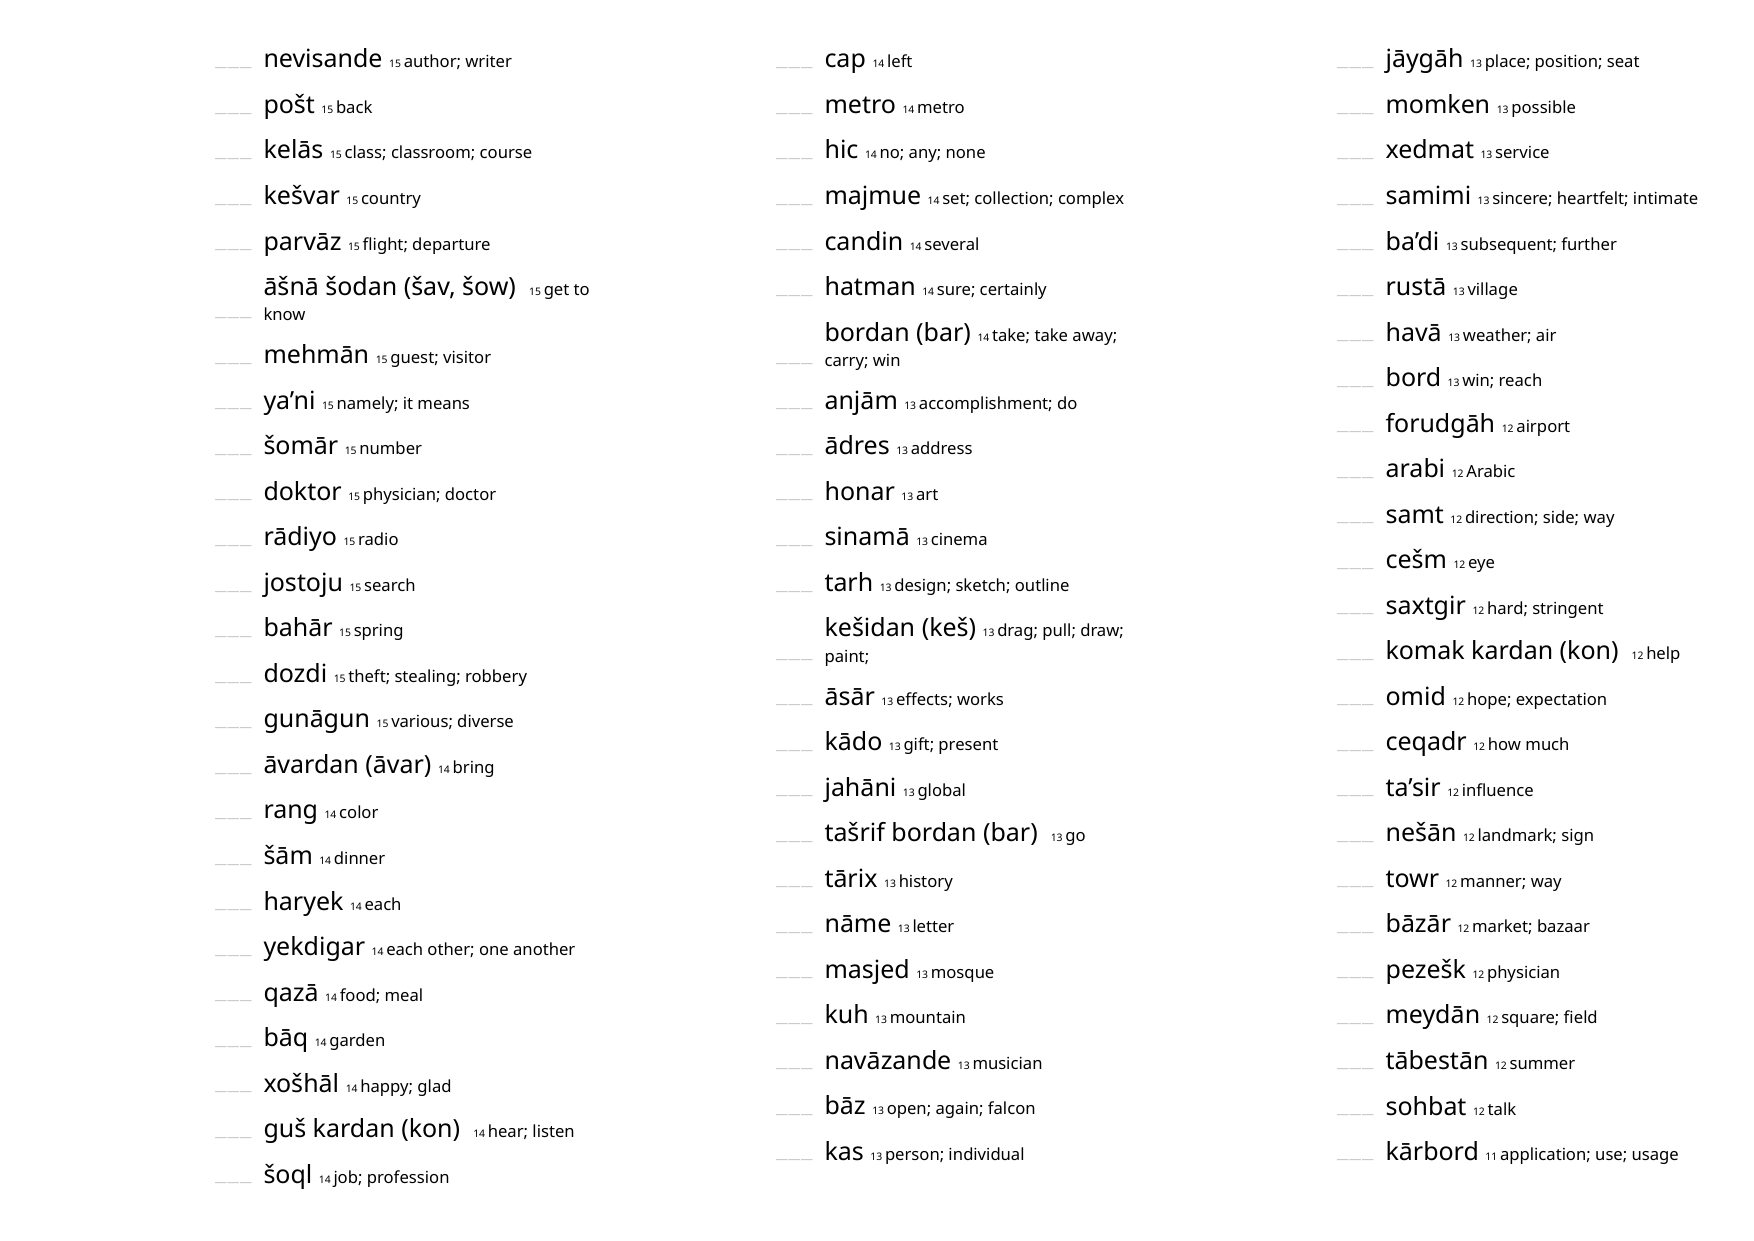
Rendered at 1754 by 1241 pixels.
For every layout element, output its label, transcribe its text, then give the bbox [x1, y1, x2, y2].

table_cell ——— [35, 1014, 257, 1059]
table_cell ——— [596, 172, 818, 217]
table_cell ——— [1158, 718, 1379, 764]
table_cell ——— [1158, 218, 1379, 263]
table_cell jāygāh 13 place; position; seat [1380, 35, 1718, 81]
table_cell ——— [35, 650, 257, 695]
table_cell kārbord 11 application; use; usage [1380, 1128, 1718, 1173]
table_cell šām 14 dinner [258, 832, 596, 877]
table_cell rang 14 color [258, 786, 596, 832]
table_cell ——— [35, 513, 257, 559]
table_cell ——— [1158, 627, 1379, 673]
table_cell ——— [35, 1105, 257, 1151]
table_cell ——— [1158, 126, 1379, 172]
table_cell ——— [35, 923, 257, 968]
table_cell ——— [35, 35, 257, 81]
table_cell ——— [596, 1082, 818, 1128]
table_cell kas 13 person; individual [819, 1128, 1157, 1173]
table_cell ——— [596, 718, 818, 764]
table_cell cap 14 left [819, 35, 1157, 81]
table_cell ——— [1158, 536, 1379, 582]
table_cell ——— [35, 786, 257, 832]
table_cell sinamā 13 cinema [819, 513, 1157, 559]
table_cell arabi 12 Arabic [1380, 445, 1718, 491]
table_cell dozdi 15 theft; stealing; robbery [258, 650, 596, 695]
table_cell ——— [1158, 582, 1379, 627]
table_cell ——— [1158, 172, 1379, 217]
table_cell pošt 15 back [258, 81, 596, 126]
table_cell ——— [596, 900, 818, 946]
table_cell ——— [35, 741, 257, 786]
table_cell masjed 13 mosque [819, 946, 1157, 991]
table_cell navāzande 13 musician [819, 1037, 1157, 1082]
table_cell ——— [1158, 354, 1379, 399]
table_cell ——— [1158, 900, 1379, 946]
table_cell haryek 14 each [258, 878, 596, 923]
table_cell šomār 15 number [258, 422, 596, 468]
table_cell kelās 15 class; classroom; course [258, 126, 596, 172]
table_cell ——— [35, 1060, 257, 1105]
table_cell rādiyo 15 radio [258, 513, 596, 559]
table_cell yekdigar 14 each other; one another [258, 923, 596, 968]
table_cell forudgāh 12 airport [1380, 400, 1718, 445]
table_cell ——— [596, 35, 818, 81]
table_cell momken 13 possible [1380, 81, 1718, 126]
table_cell ——— [35, 604, 257, 650]
table_cell ——— [596, 673, 818, 718]
table_cell ——— [35, 126, 257, 172]
table_cell anjām 13 accomplishment; do [819, 377, 1157, 422]
table_cell ——— [596, 855, 818, 900]
table_cell komak kardan (kon) 12 help [1380, 627, 1718, 673]
table_cell metro 14 metro [819, 81, 1157, 126]
table_cell bāq 14 garden [258, 1014, 596, 1059]
table_cell ——— [35, 559, 257, 604]
table_cell ——— [596, 468, 818, 513]
table_cell ——— [596, 559, 818, 604]
table_cell jostoju 15 search [258, 559, 596, 604]
table_cell ——— [1158, 1083, 1379, 1128]
table_cell ——— [596, 1128, 818, 1173]
table_cell ——— [596, 513, 818, 559]
table_cell ta’sir 12 influence [1380, 764, 1718, 809]
table_cell ādres 13 address [819, 422, 1157, 468]
table_cell āvardan (āvar) 14 bring [258, 741, 596, 786]
table_cell tarh 13 design; sketch; outline [819, 559, 1157, 604]
table_cell xedmat 13 service [1380, 126, 1718, 172]
table_cell bāzār 12 market; bazaar [1380, 900, 1718, 946]
table_cell hatman 14 sure; certainly [819, 263, 1157, 308]
table_cell ——— [35, 422, 257, 468]
table_cell nevisande 15 author; writer [258, 35, 596, 81]
table_cell ba’di 13 subsequent; further [1380, 218, 1718, 263]
table_cell nešān 12 landmark; sign [1380, 809, 1718, 855]
table_cell ——— [1158, 673, 1379, 718]
table_cell bordan (bar) 14 take; take away; carry; win [819, 309, 1157, 377]
table_cell kuh 13 mountain [819, 991, 1157, 1037]
table_cell ——— [596, 604, 818, 673]
table_cell ——— [596, 422, 818, 468]
table_cell pezešk 12 physician [1380, 946, 1718, 991]
table_cell ——— [596, 1037, 818, 1082]
table_cell ——— [596, 263, 818, 308]
table_cell ——— [1158, 400, 1379, 445]
table_cell ——— [1158, 1037, 1379, 1082]
table_cell samimi 13 sincere; heartfelt; intimate [1380, 172, 1718, 217]
table_cell ——— [1158, 81, 1379, 126]
table_cell ——— [596, 81, 818, 126]
table_cell ——— [35, 263, 257, 331]
table_cell rustā 13 village [1380, 263, 1718, 308]
table_cell bord 13 win; reach [1380, 354, 1718, 399]
table_cell šoql 14 job; profession [258, 1151, 596, 1196]
table_cell ——— [596, 309, 818, 377]
table_cell omid 12 hope; expectation [1380, 673, 1718, 718]
table_cell ——— [1158, 491, 1379, 536]
table_cell ——— [1158, 1128, 1379, 1173]
table_cell xošhāl 14 happy; glad [258, 1060, 596, 1105]
table_cell ——— [596, 946, 818, 991]
table_cell honar 13 art [819, 468, 1157, 513]
table_cell ——— [596, 809, 818, 855]
table_cell saxtgir 12 hard; stringent [1380, 582, 1718, 627]
table_cell tābestān 12 summer [1380, 1037, 1718, 1082]
table_cell samt 12 direction; side; way [1380, 491, 1718, 536]
table_cell candin 14 several [819, 218, 1157, 263]
table_cell ——— [35, 878, 257, 923]
table_cell ——— [35, 377, 257, 422]
table_cell ——— [35, 172, 257, 217]
table_cell ceqadr 12 how much [1380, 718, 1718, 764]
table_cell towr 12 manner; way [1380, 855, 1718, 900]
table_cell ——— [596, 991, 818, 1037]
table_cell guš kardan (kon) 14 hear; listen [258, 1105, 596, 1151]
table_cell ——— [35, 468, 257, 513]
table_cell majmue 14 set; collection; complex [819, 172, 1157, 217]
table_cell ——— [35, 969, 257, 1014]
table_cell tašrif bordan (bar) 13 go [819, 809, 1157, 855]
table_cell ——— [35, 81, 257, 126]
table_cell kādo 13 gift; present [819, 718, 1157, 764]
table_cell tārix 13 history [819, 855, 1157, 900]
table_cell ——— [1158, 445, 1379, 491]
table_cell gunāgun 15 various; diverse [258, 695, 596, 741]
table_cell cešm 12 eye [1380, 536, 1718, 582]
table_cell ——— [35, 695, 257, 741]
table_cell ——— [596, 218, 818, 263]
table_cell bāz 13 open; again; falcon [819, 1082, 1157, 1128]
table_cell kešvar 15 country [258, 172, 596, 217]
table_cell jahāni 13 global [819, 764, 1157, 809]
table_cell mehmān 15 guest; visitor [258, 331, 596, 377]
table_cell ——— [1158, 855, 1379, 900]
table_cell ——— [596, 377, 818, 422]
table_cell ——— [596, 764, 818, 809]
table_cell ——— [35, 832, 257, 877]
table_cell ——— [1158, 309, 1379, 354]
table_cell parvāz 15 flight; departure [258, 218, 596, 263]
table_cell havā 13 weather; air [1380, 309, 1718, 354]
table_cell ——— [35, 331, 257, 377]
table_cell bahār 15 spring [258, 604, 596, 650]
table_cell ——— [1158, 809, 1379, 855]
table_cell ya’ni 15 namely; it means [258, 377, 596, 422]
table_cell āsār 13 effects; works [819, 673, 1157, 718]
table_cell ——— [1158, 946, 1379, 991]
table_cell sohbat 12 talk [1380, 1083, 1718, 1128]
table_cell qazā 14 food; meal [258, 969, 596, 1014]
table_cell ——— [596, 126, 818, 172]
table_cell ——— [1158, 991, 1379, 1037]
table_cell kešidan (keš) 13 drag; pull; draw; paint; [819, 604, 1157, 673]
table_cell āšnā šodan (šav, šow) 15 get to know [258, 263, 596, 331]
table_cell nāme 13 letter [819, 900, 1157, 946]
table_cell hic 14 no; any; none [819, 126, 1157, 172]
table_cell ——— [35, 218, 257, 263]
table_cell ——— [1158, 263, 1379, 308]
table_cell ——— [1158, 764, 1379, 809]
table_cell meydān 12 square; field [1380, 991, 1718, 1037]
table_cell ——— [1158, 35, 1379, 81]
table_cell ——— [35, 1151, 257, 1196]
table_cell doktor 15 physician; doctor [258, 468, 596, 513]
